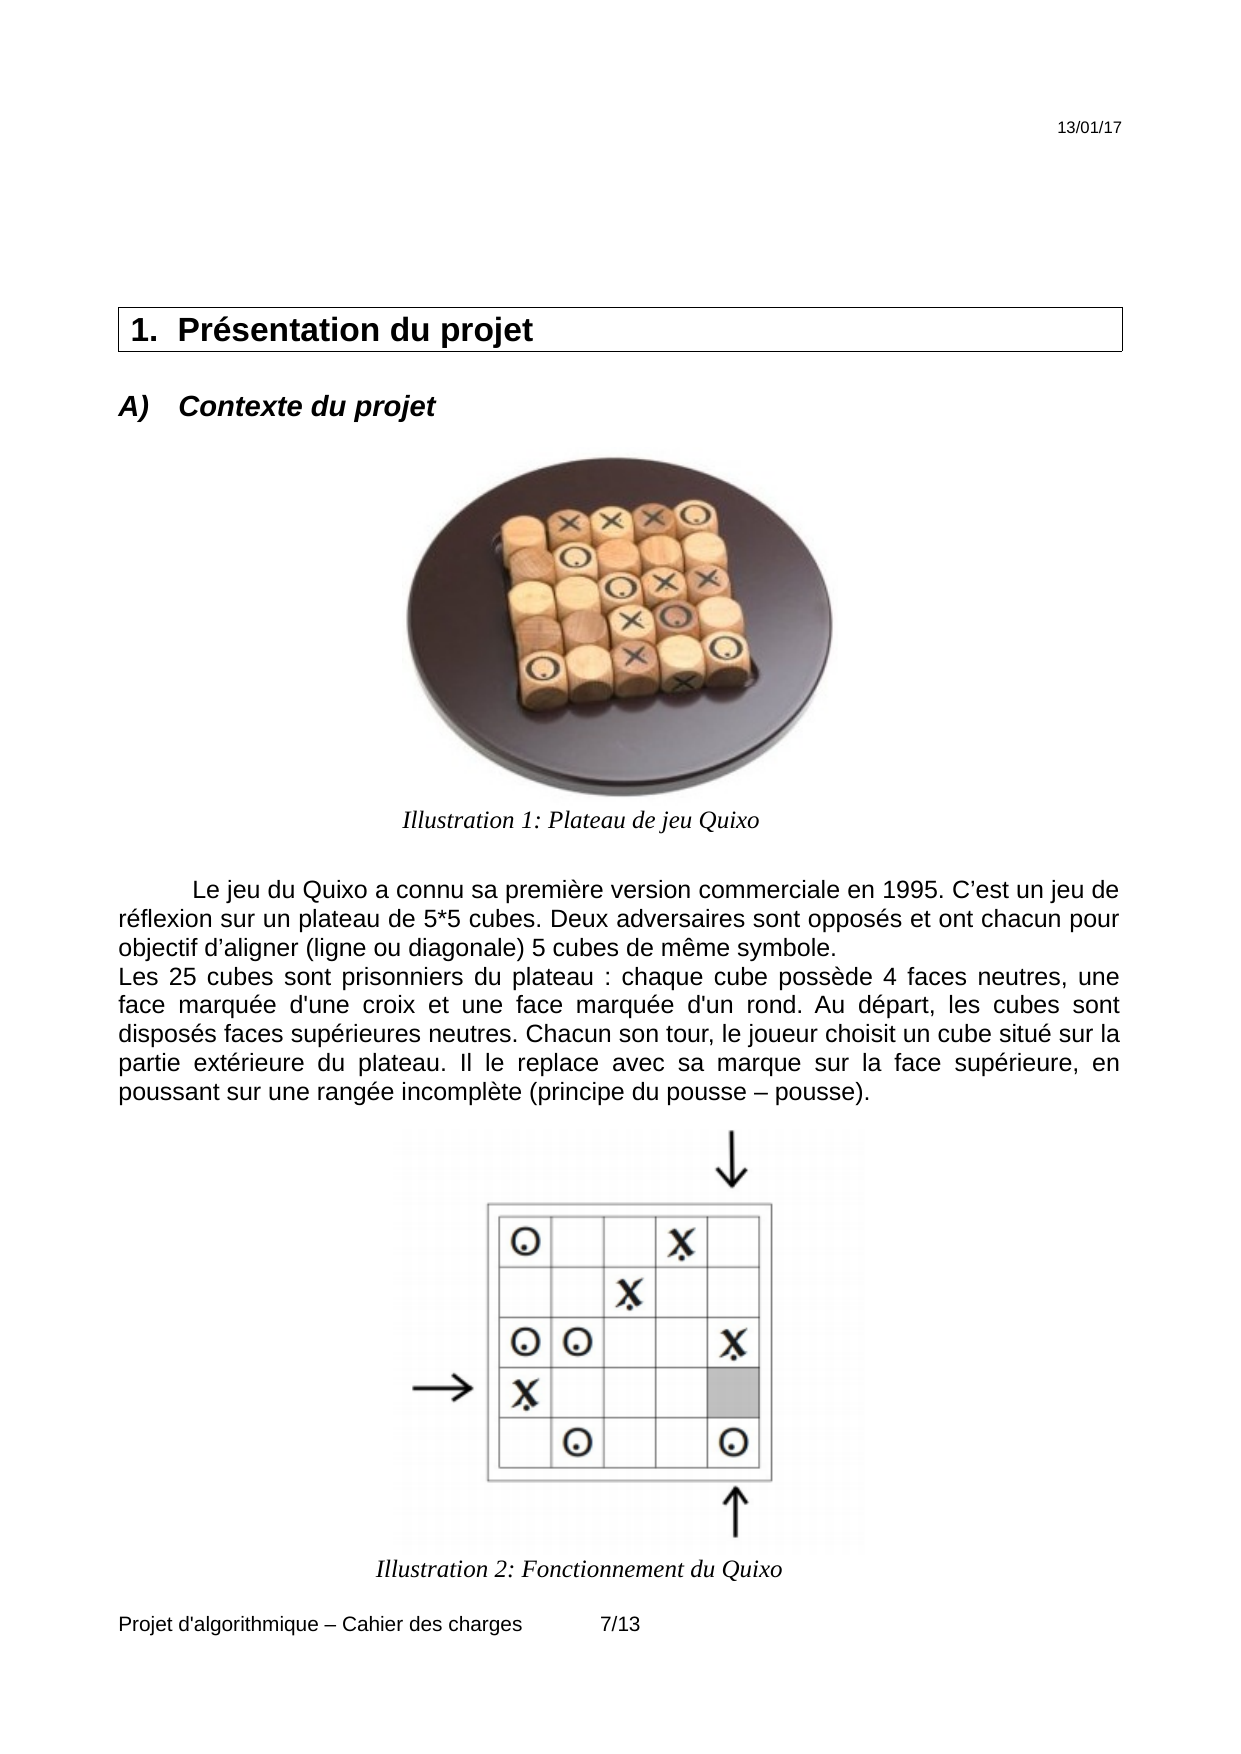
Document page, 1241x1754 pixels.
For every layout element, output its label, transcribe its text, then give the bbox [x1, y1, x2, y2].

text Illustration 1: Plateau de jeu Quixo [402, 806, 838, 834]
subtitle Contexte du projet [118, 389, 1122, 422]
text Les 25 cubes sont prisonniers du plateau : chaque cube possède 4 faces neutres, une face marquée d'une croix et une face marquée d'un rond. Au départ, les cubes sont disposés faces supérieures neutres. Chacun son tour, le joueur choisit un cube situé sur la partie extérieure du plateau. Il le replace avec sa marque sur la face supérieure, en poussant sur une rangée incomplète (principe du pousse – pousse). [118, 962, 1122, 1105]
text Illustration 2: Fonctionnement du Quixo [376, 1555, 864, 1583]
picture [375, 1129, 865, 1555]
picture [402, 447, 838, 806]
text Le jeu du Quixo a connu sa première version commerciale en 1995. C’est un jeu de réflexion sur un plateau de 5*5 cubes. Deux adversaires sont opposés et ont chacun pour objectif d’aligner (ligne ou diagonale) 5 cubes de même symbole. [118, 875, 1122, 962]
subtitle Présentation du projet [119, 308, 1122, 351]
